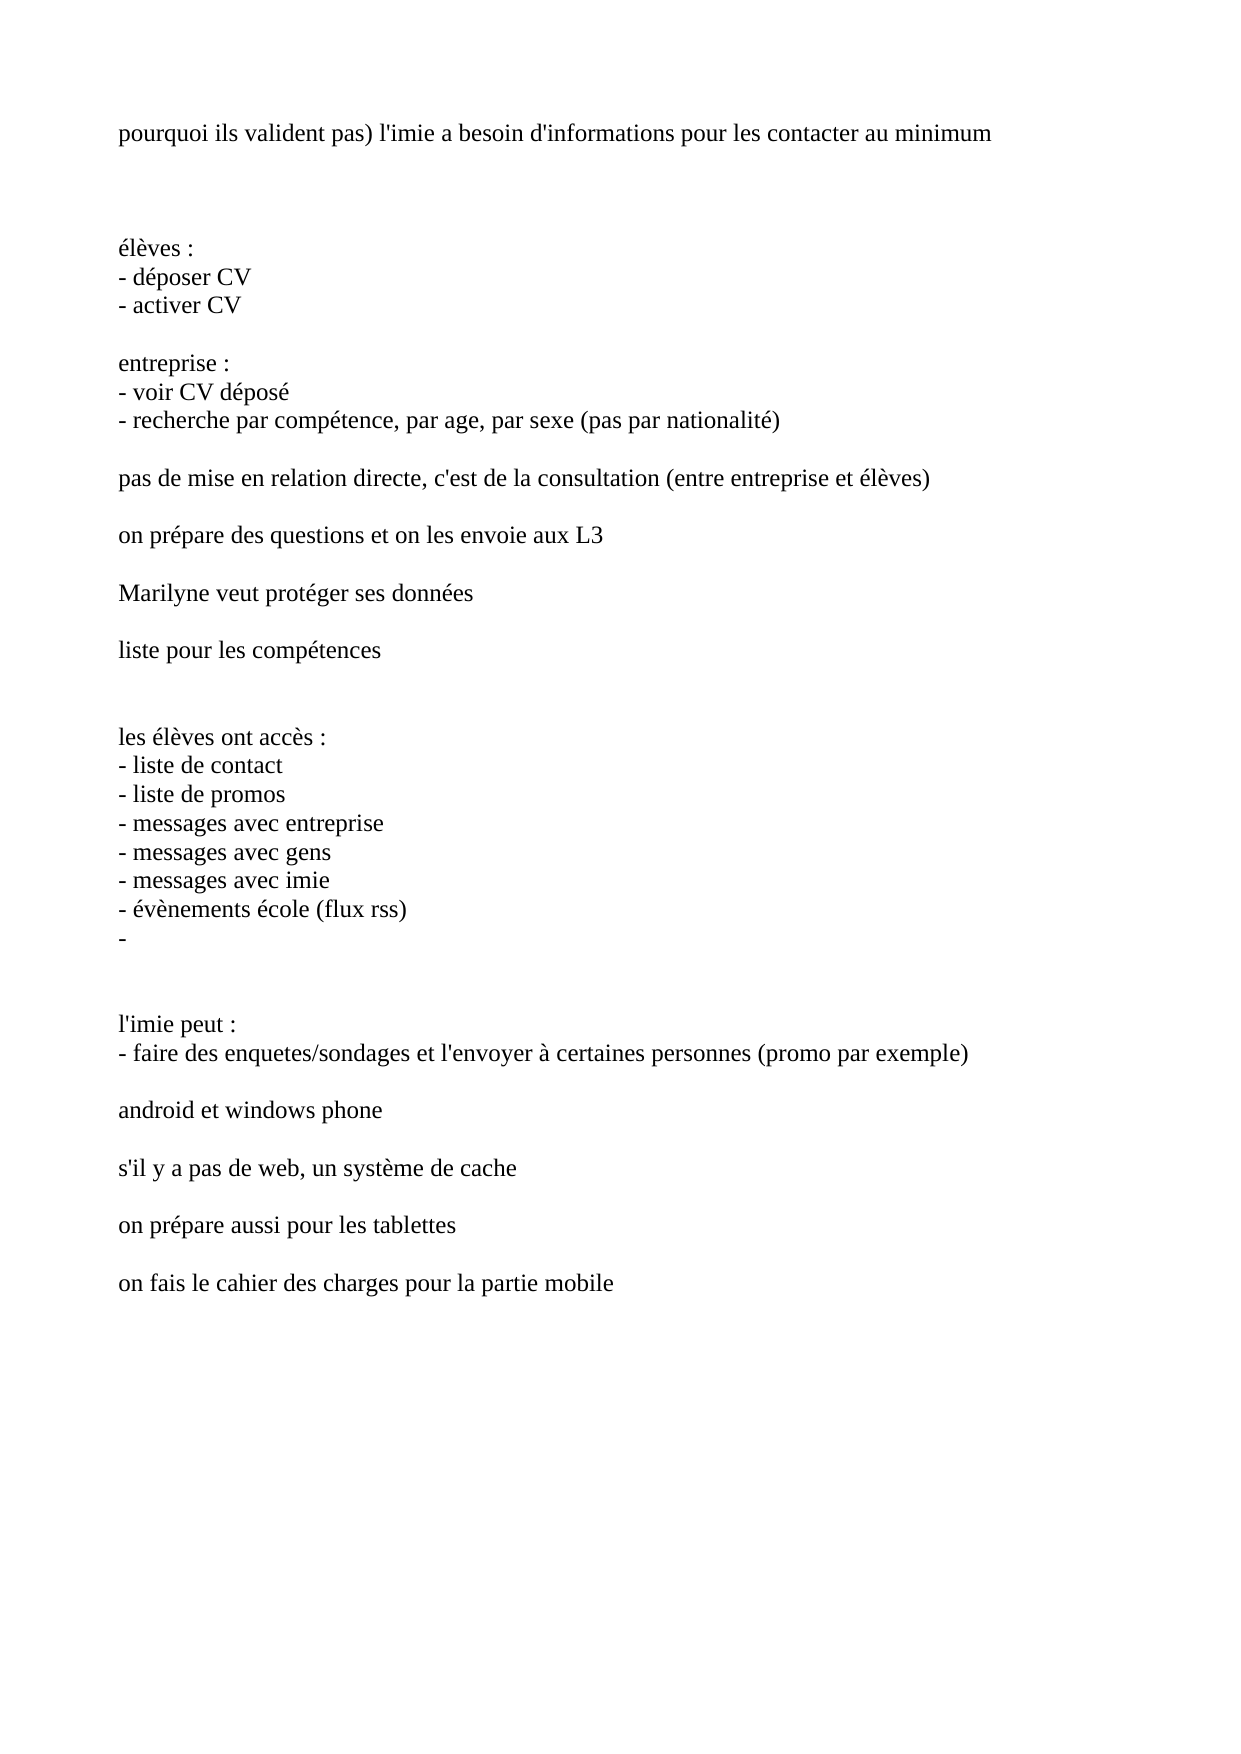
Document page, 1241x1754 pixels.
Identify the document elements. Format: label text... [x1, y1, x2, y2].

text liste pour les compétences [118, 636, 1122, 664]
text - liste de promos [118, 779, 1122, 808]
text entreprise : [118, 348, 1122, 377]
text - recherche par compétence, par age, par sexe (pas par nationalité) [118, 406, 1122, 434]
text - messages avec gens [118, 837, 1122, 866]
text les élèves ont accès : - liste de contact [118, 722, 1122, 779]
text - [118, 923, 1122, 952]
text élèves : - déposer CV [118, 233, 1122, 291]
text pourquoi ils valident pas) l'imie a besoin d'informations pour les contacter au minimum [118, 118, 1122, 147]
text on fais le cahier des charges pour la partie mobile [118, 1268, 1122, 1297]
text on prépare aussi pour les tablettes [118, 1211, 1122, 1239]
text android et windows phone [118, 1096, 1122, 1124]
text on prépare des questions et on les envoie aux L3 [118, 521, 1122, 549]
text - faire des enquetes/sondages et l'envoyer à certaines personnes (promo par exemple) [118, 1038, 1122, 1067]
text l'imie peut : [118, 1009, 1122, 1038]
text - évènements école (flux rss) [118, 894, 1122, 923]
text - voir CV déposé [118, 377, 1122, 406]
text pas de mise en relation directe, c'est de la consultation (entre entreprise et élèves) [118, 463, 1122, 492]
text - messages avec imie [118, 866, 1122, 894]
text - messages avec entreprise [118, 808, 1122, 837]
text s'il y a pas de web, un système de cache [118, 1153, 1122, 1182]
text Marilyne veut protéger ses données [118, 578, 1122, 607]
text - activer CV [118, 291, 1122, 319]
